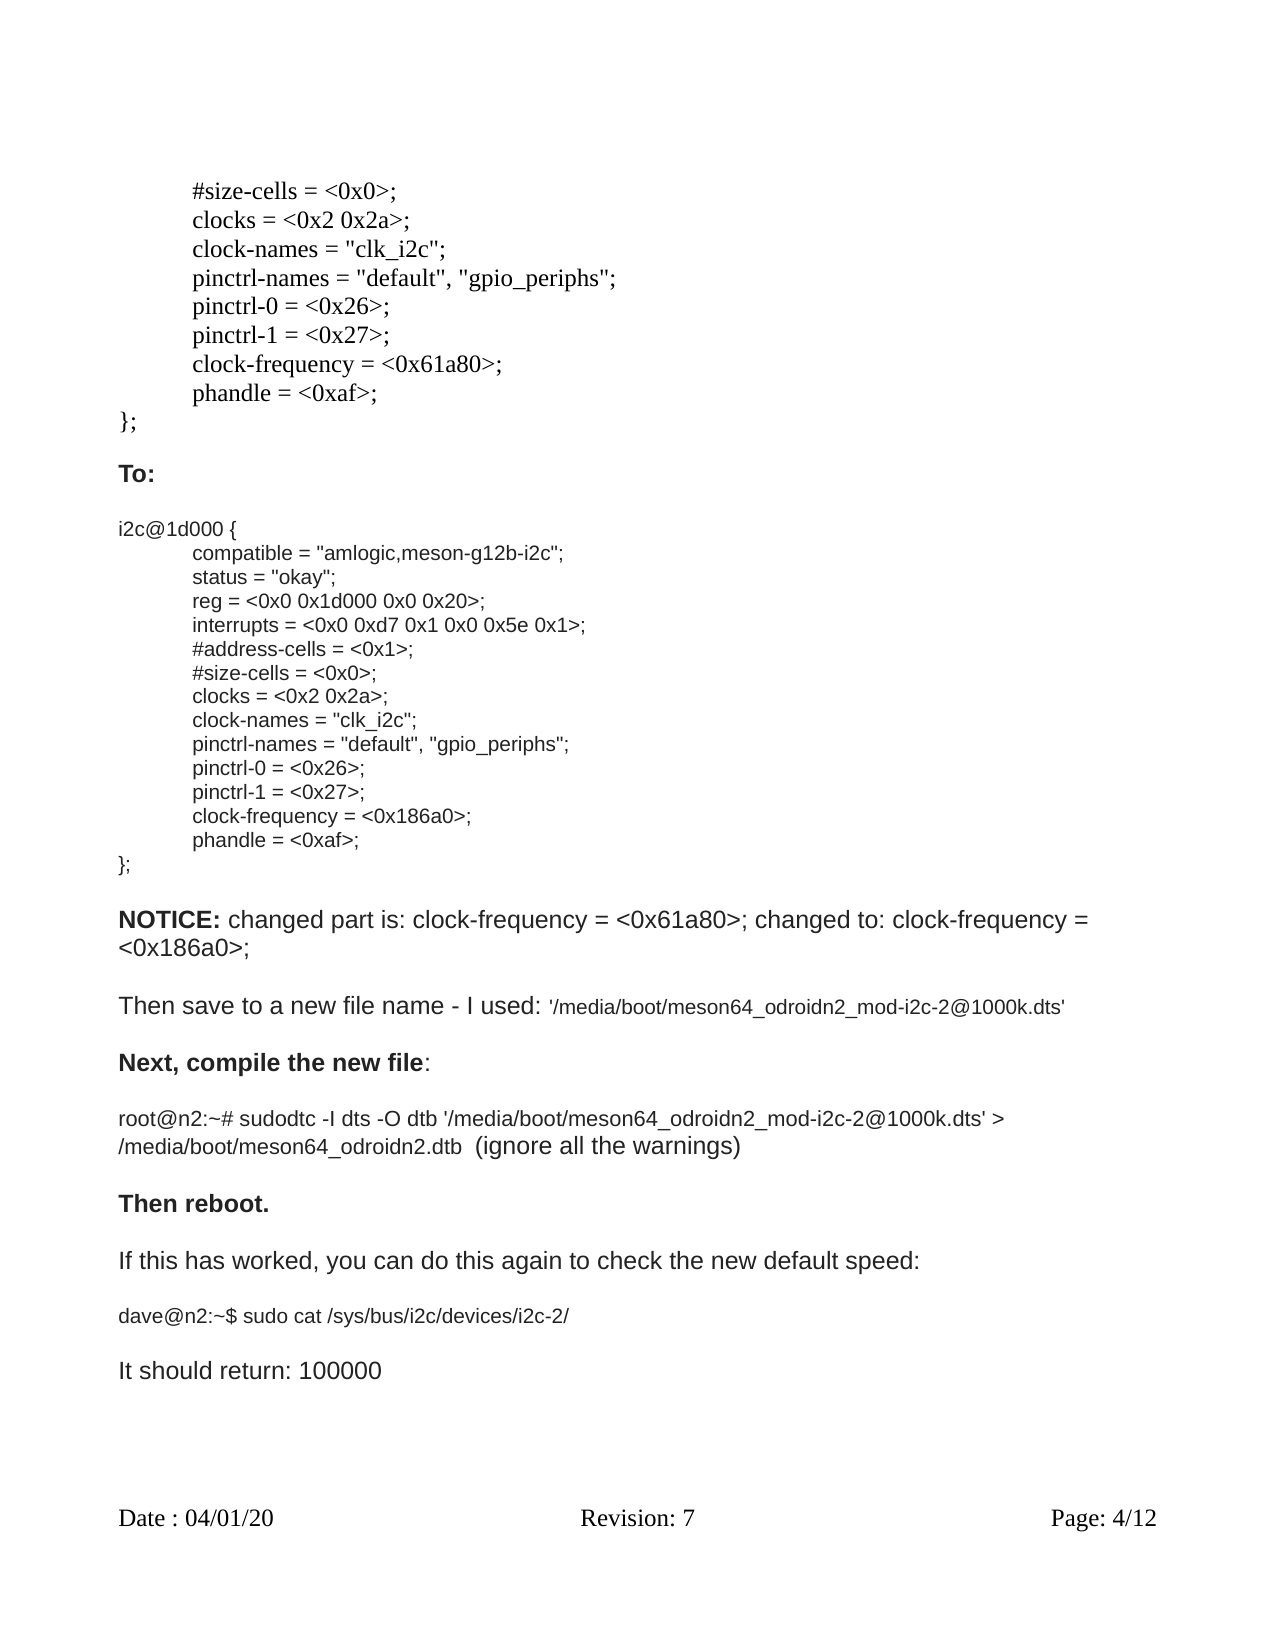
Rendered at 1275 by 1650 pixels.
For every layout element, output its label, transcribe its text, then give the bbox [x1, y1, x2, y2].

text compatible = "amlogic,meson-g12b-i2c"; status = "okay"; reg = <0x0 0x1d000 0x0 0x20>; interrupts = <0x0 0xd7 0x1 0x0 0x5e 0x1>; #address-cells = <0x1>; #size-cells = <0x0>; clocks = <0x2 0x2a>; clock-names = "clk_i2c"; pinctrl-names = "default", "gpio_periphs"; pinctrl-0 = <0x26>; pinctrl-1 = <0x27>; clock-frequency = <0x186a0>; phandle = <0xaf>; }; NOTICE: changed part is: clock-frequency = <0x61a80>; changed to: clock-frequency = <0x186a0>; [118, 541, 1157, 962]
text dave@n2:~$ sudo cat /sys/bus/i2c/devices/i2c-2/ It should return: 100000 [118, 1275, 1157, 1385]
text To: [118, 435, 1157, 488]
text #size-cells = <0x0>; clocks = <0x2 0x2a>; clock-names = "clk_i2c"; pinctrl-names = "default", "gpio_periphs"; pinctrl-0 = <0x26>; pinctrl-1 = <0x27>; clock-frequency = <0x61a80>; phandle = <0xaf>; }; [118, 176, 1157, 435]
text root@n2:~# sudodtc -I dts -O dtb '/media/boot/meson64_odroidn2_mod-i2c-2@1000k.dts' > /media/boot/meson64_odroidn2.dtb (ignore all the warnings) Then reboot. [118, 1077, 1157, 1217]
text i2c@1d000 { [118, 517, 1157, 541]
text Then save to a new file name - I used: '/media/boot/meson64_odroidn2_mod-i2c-2@1000k.dts' Next, compile the new file: [118, 962, 1157, 1077]
text If this has worked, you can do this again to check the new default speed: [118, 1246, 1157, 1275]
